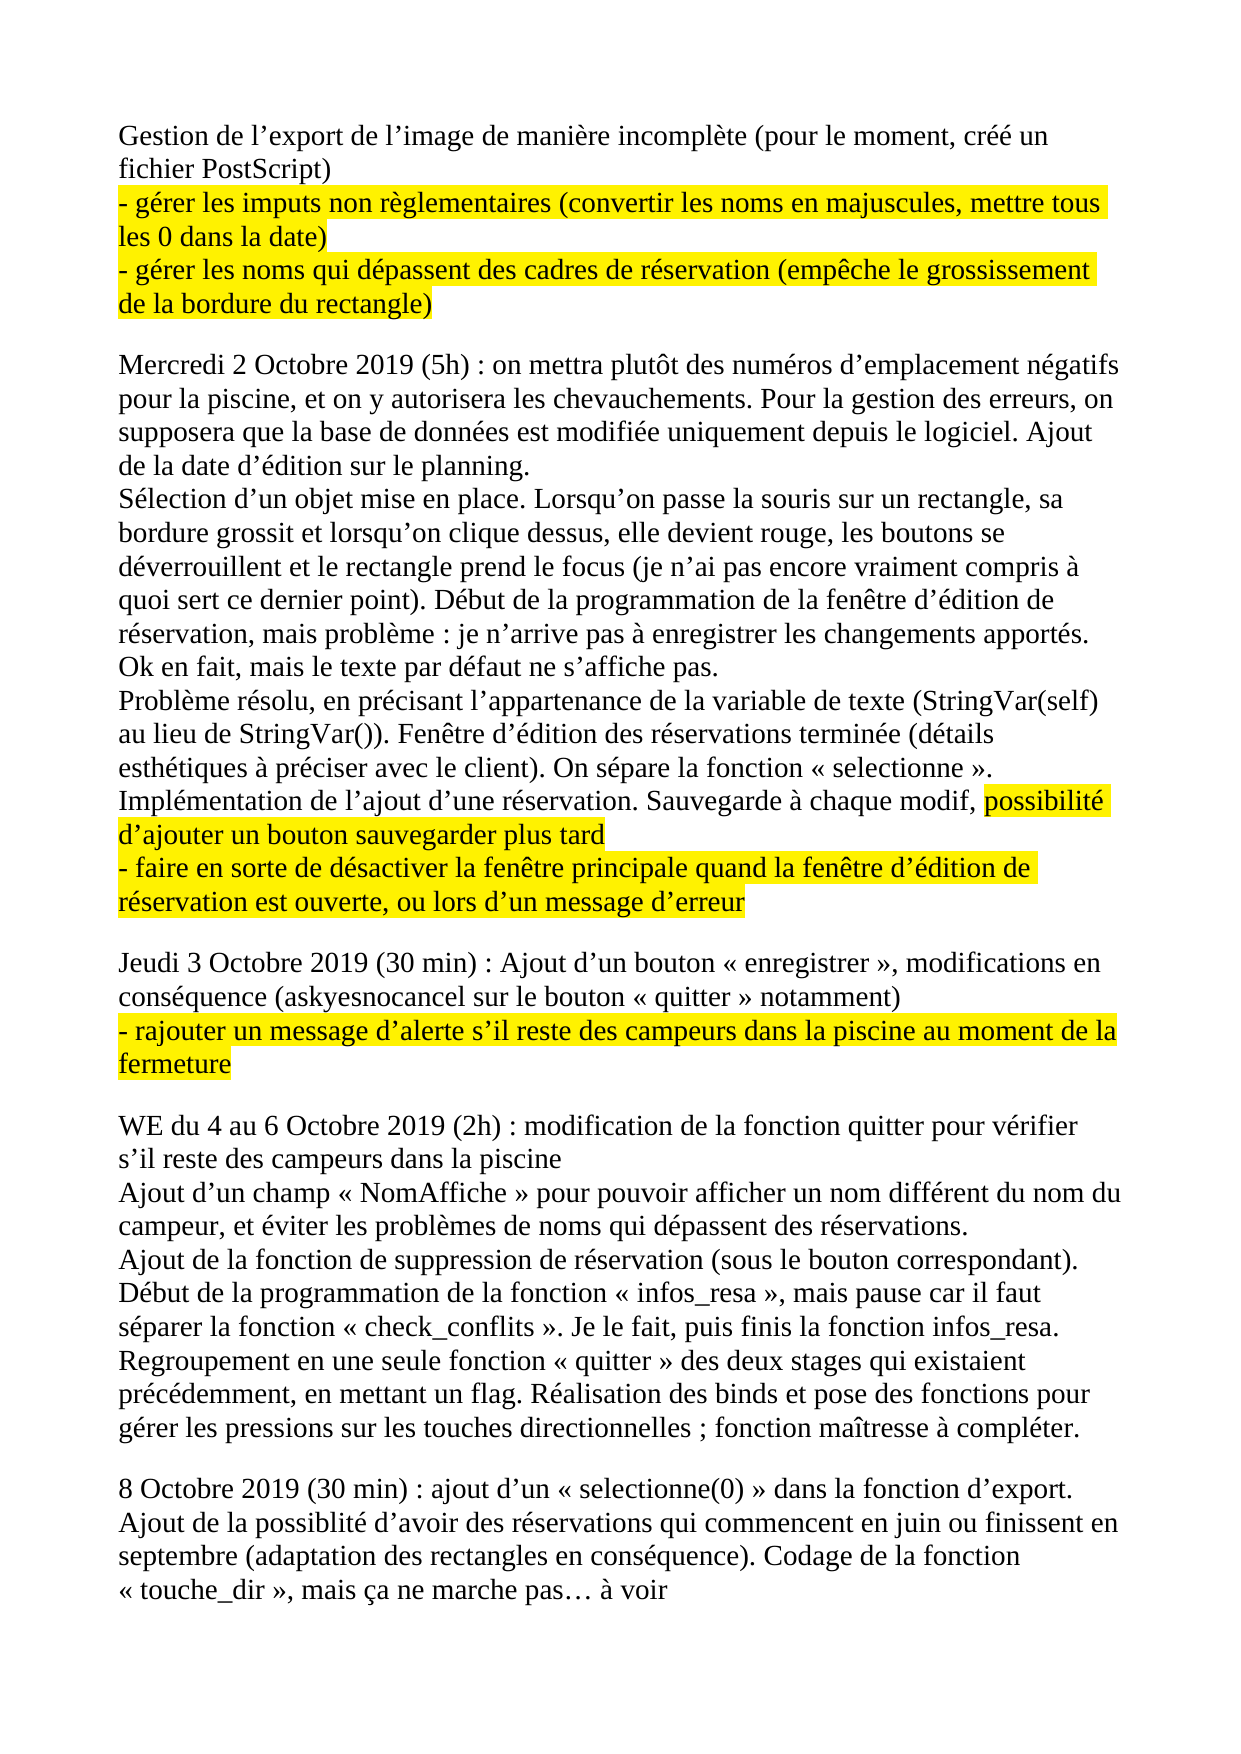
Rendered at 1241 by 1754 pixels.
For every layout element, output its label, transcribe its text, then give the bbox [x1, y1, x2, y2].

text Ok en fait, mais le texte par défaut ne s’affiche pas. [118, 649, 1122, 683]
text 8 Octobre 2019 (30 min) : ajout d’un « selectionne(0) » dans la fonction d’export. Ajout de la possiblité d’avoir des réservations qui commencent en juin ou finissent en septembre (adaptation des rectangles en conséquence). Codage de la fonction « touche_dir », mais ça ne marche pas… à voir [118, 1471, 1122, 1605]
text Implémentation de l’ajout d’une réservation. Sauvegarde à chaque modif, possibilité d’ajouter un bouton sauvegarder plus tard [118, 783, 1122, 851]
text Ajout d’un champ « NomAffiche » pour pouvoir afficher un nom différent du nom du campeur, et éviter les problèmes de noms qui dépassent des réservations. [118, 1175, 1122, 1242]
text Ajout de la fonction de suppression de réservation (sous le bouton correspondant). [118, 1242, 1122, 1276]
text - rajouter un message d’alerte s’il reste des campeurs dans la piscine au moment de la fermeture [118, 1013, 1122, 1080]
text - faire en sorte de désactiver la fenêtre principale quand la fenêtre d’édition de réservation est ouverte, ou lors d’un message d’erreur [118, 851, 1122, 918]
text Problème résolu, en précisant l’appartenance de la variable de texte (StringVar(self) au lieu de StringVar()). Fenêtre d’édition des réservations terminée (détails esthétiques à préciser avec le client). On sépare la fonction « selectionne ». [118, 683, 1122, 783]
text - gérer les imputs non règlementaires (convertir les noms en majuscules, mettre tous les 0 dans la date) [118, 185, 1122, 252]
text Regroupement en une seule fonction « quitter » des deux stages qui existaient précédemment, en mettant un flag. Réalisation des binds et pose des fonctions pour gérer les pressions sur les touches directionnelles ; fonction maîtresse à compléter. [118, 1343, 1122, 1443]
text Sélection d’un objet mise en place. Lorsqu’on passe la souris sur un rectangle, sa bordure grossit et lorsqu’on clique dessus, elle devient rouge, les boutons se déverrouillent et le rectangle prend le focus (je n’ai pas encore vraiment compris à quoi sert ce dernier point). Début de la programmation de la fenêtre d’édition de réservation, mais problème : je n’arrive pas à enregistrer les changements apportés. [118, 482, 1122, 649]
text Gestion de l’export de l’image de manière incomplète (pour le moment, créé un fichier PostScript) [118, 118, 1122, 185]
text Jeudi 3 Octobre 2019 (30 min) : Ajout d’un bouton « enregistrer », modifications en conséquence (askyesnocancel sur le bouton « quitter » notamment) [118, 946, 1122, 1013]
text - gérer les noms qui dépassent des cadres de réservation (empêche le grossissement de la bordure du rectangle) [118, 252, 1122, 319]
text Début de la programmation de la fonction « infos_resa », mais pause car il faut séparer la fonction « check_conflits ». Je le fait, puis finis la fonction infos_resa. [118, 1276, 1122, 1343]
text Mercredi 2 Octobre 2019 (5h) : on mettra plutôt des numéros d’emplacement négatifs pour la piscine, et on y autorisera les chevauchements. Pour la gestion des erreurs, on supposera que la base de données est modifiée uniquement depuis le logiciel. Ajout de la date d’édition sur le planning. [118, 347, 1122, 482]
text WE du 4 au 6 Octobre 2019 (2h) : modification de la fonction quitter pour vérifier s’il reste des campeurs dans la piscine [118, 1108, 1122, 1175]
